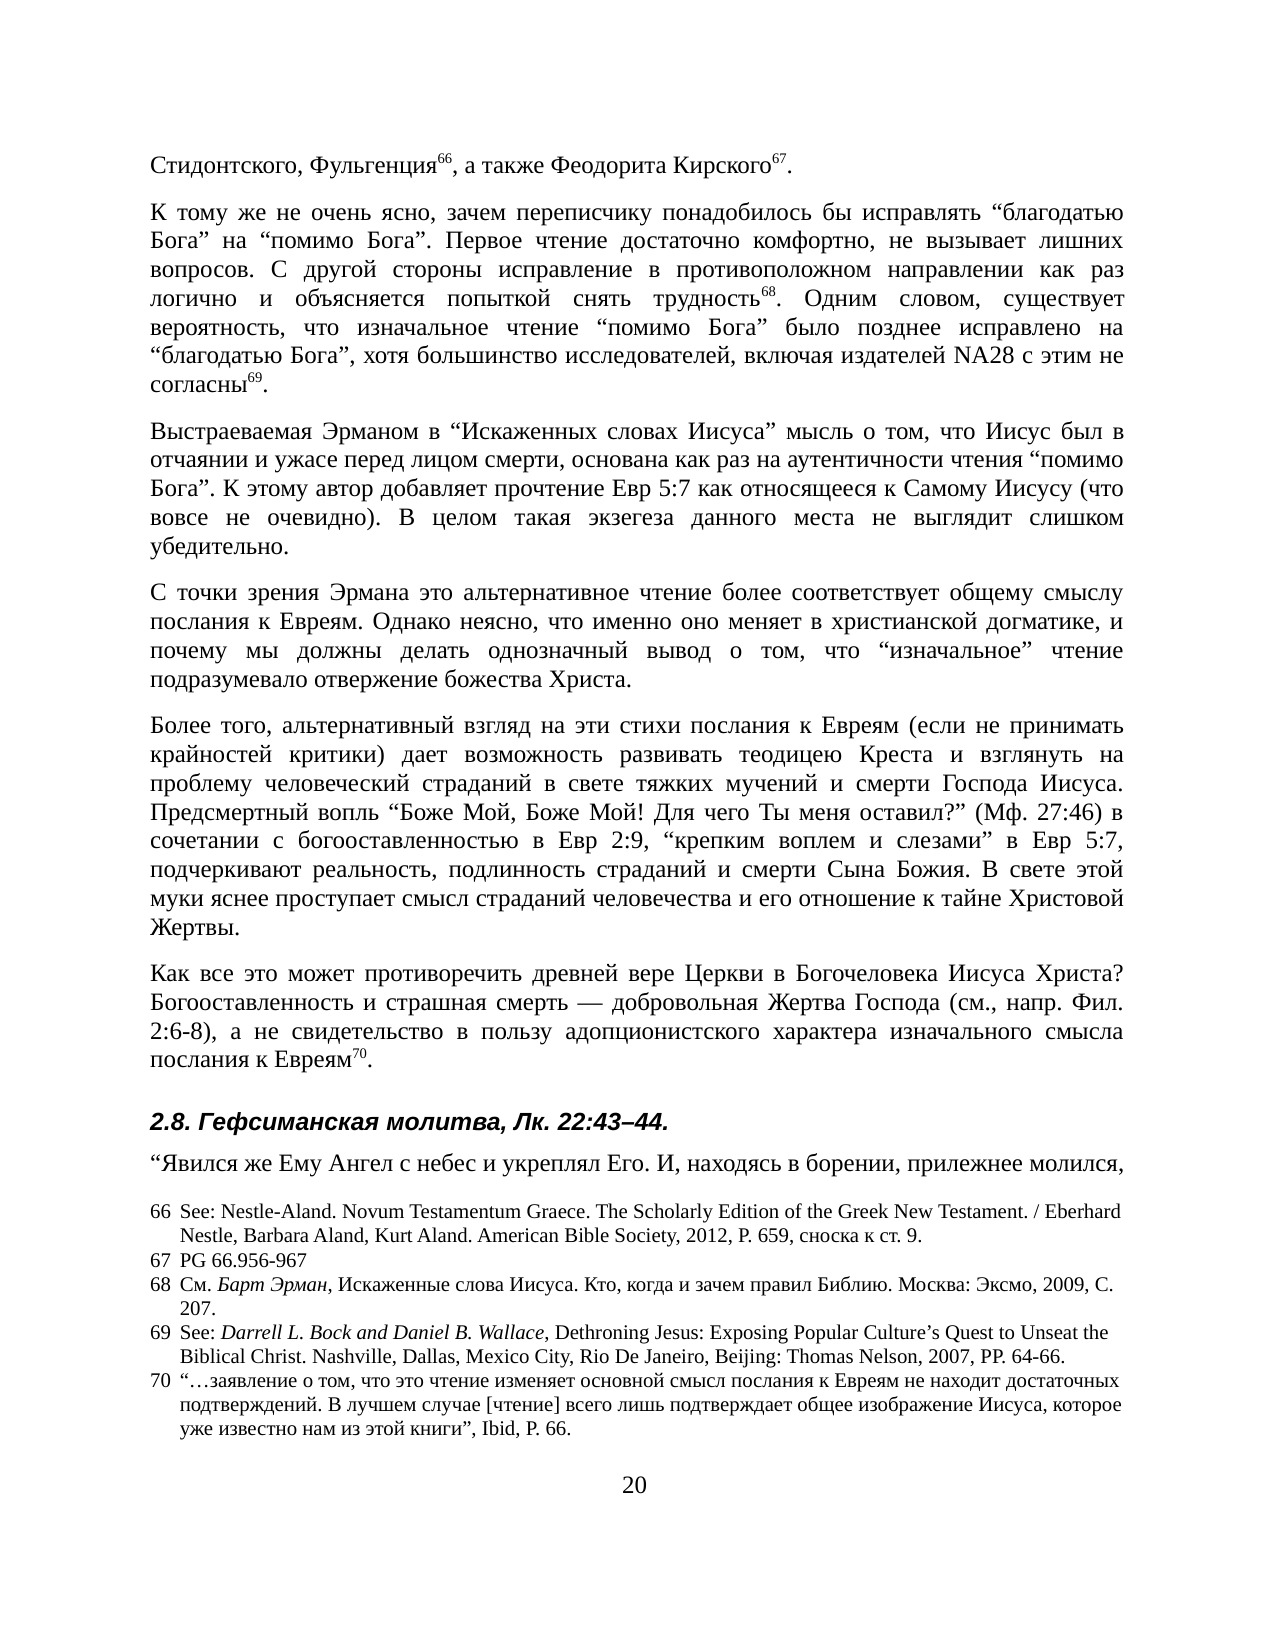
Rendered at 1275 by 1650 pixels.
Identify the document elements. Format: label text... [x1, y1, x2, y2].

text Более того, альтернативный взгляд на эти стихи послания к Евреям (если не принимать крайностей критики) дает возможность развивать теодицею Креста и взглянуть на проблему человеческий страданий в свете тяжких мучений и смерти Господа Иисуса. Предсмертный вопль “Боже Мой, Боже Мой! Для чего Ты меня оставил?” (Мф. 27:46) в сочетании с богооставленностью в Евр 2:9, “крепким воплем и слезами” в Евр 5:7, подчеркивают реальность, подлинность страданий и смерти Сына Божия. В свете этой муки яснее проступает смысл страданий человечества и его отношение к тайне Христовой Жертвы. [150, 710, 1125, 940]
text К тому же не очень ясно, зачем переписчику понадобилось бы исправлять “благодатью Бога” на “помимо Бога”. Первое чтение достаточно комфортно, не вызывает лишних вопросов. С другой стороны исправление в противоположном направлении как раз логично и объясняется попыткой снять трудность. Одним словом, существует вероятность, что изначальное чтение “помимо Бога” было позднее исправлено на “благодатью Бога”, хотя большинство исследователей, включая издателей NA28 с этим не согласны. [150, 197, 1125, 398]
text Как все это может противоречить древней вере Церкви в Богочеловека Иисуса Христа? Богооставленность и страшная смерть — добровольная Жертва Господа (см., напр. Фил. 2:6-8), а не свидетельство в пользу адопционистского характера изначального смысла послания к Евреям. [150, 958, 1125, 1073]
text See: Darrell L. Bock and Daniel B. Wallace, Dethroning Jesus: Exposing Popular Culture’s Quest to Unseat the Biblical Christ. Nashville, Dallas, Mexico City, Rio De Janeiro, Beijing: Thomas Nelson, 2007, PP. 64-66. [150, 1320, 1125, 1368]
text См. Барт Эрман, Искаженные слова Иисуса. Кто, когда и зачем правил Библию. Москва: Эксмо, 2009, С. 207. [150, 1272, 1125, 1320]
text Выстраеваемая Эрманом в “Искаженных словах Иисуса” мысль о том, что Иисус был в отчаянии и ужасе перед лицом смерти, основана как раз на аутентичности чтения “помимо Бога”. К этому автор добавляет прочтение Евр 5:7 как относящееся к Самому Иисусу (что вовсе не очевидно). В целом такая экзегеза данного места не выглядит слишком убедительно. [150, 416, 1125, 559]
text See: Nestle-Aland. Novum Testamentum Graece. The Scholarly Edition of the Greek New Testament. / Eberhard Nestle, Barbara Aland, Kurt Aland. American Bible Society, 2012, P. 659, сноска к ст. 9. [150, 1199, 1125, 1247]
text “…заявление о том, что это чтение изменяет основной смысл послания к Евреям не находит достаточных подтверждений. В лучшем случае [чтение] всего лишь подтверждает общее изображение Иисуса, которое уже известно нам из этой книги”, Ibid, P. 66. [150, 1368, 1125, 1440]
text PG 66.956-967 [150, 1247, 1125, 1272]
text “Явился же Ему Ангел с небес и укреплял Его. И, находясь в борении, прилежнее молился, [150, 1148, 1125, 1177]
text С точки зрения Эрмана это альтернативное чтение более соответствует общему смыслу послания к Евреям. Однако неясно, что именно оно меняет в христианской догматике, и почему мы должны делать однозначный вывод о том, что “изначальное” чтение подразумевало отвержение божества Христа. [150, 577, 1125, 692]
text Стидонтского, Фульгенция, а также Феодорита Кирского. [150, 150, 1125, 179]
subtitle 2.8. Гефсиманская молитва, Лк. 22:43–44. [150, 1107, 1125, 1136]
